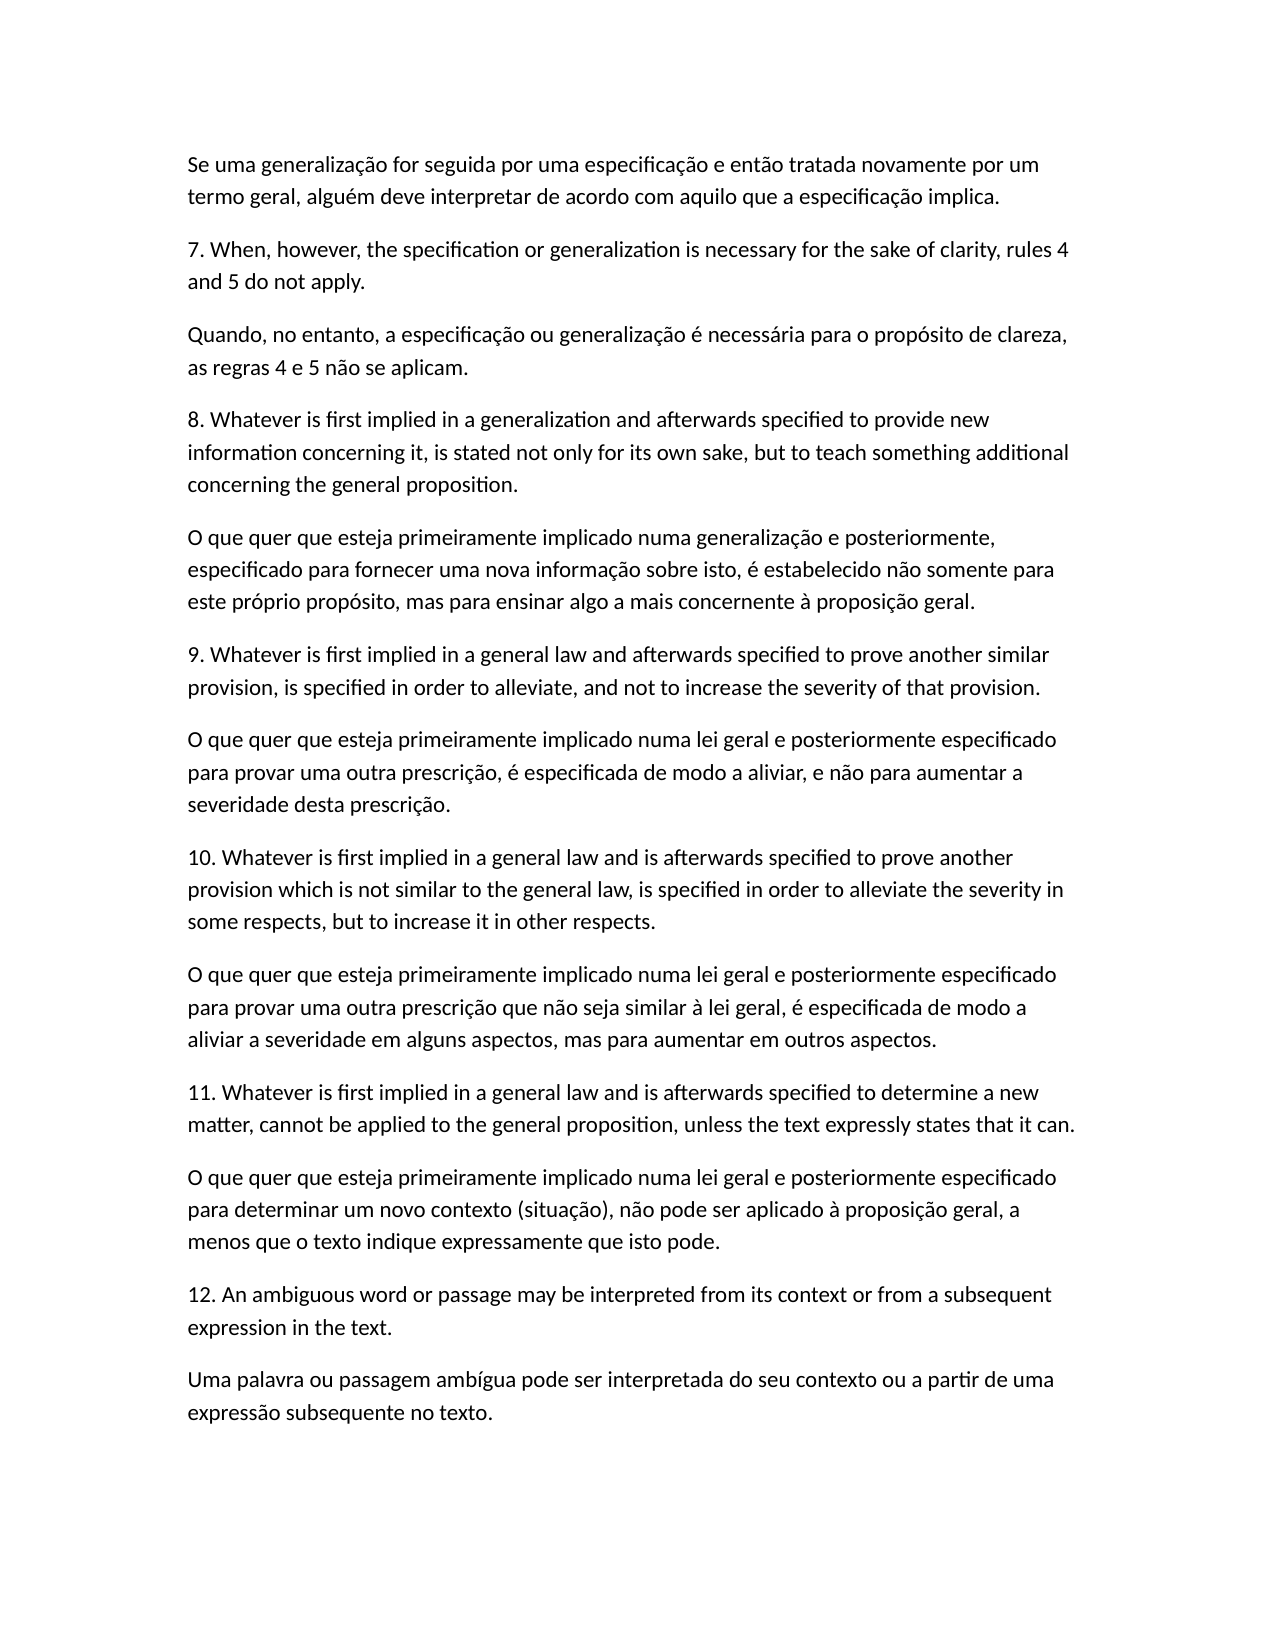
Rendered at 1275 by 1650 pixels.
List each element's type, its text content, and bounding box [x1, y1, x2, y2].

text O que quer que esteja primeiramente implicado numa generalização e posteriormente, especificado para fornecer uma nova informação sobre isto, é estabelecido não somente para este próprio propósito, mas para ensinar algo a mais concernente à proposição geral. [187, 523, 1087, 615]
text 7. When, however, the specification or generalization is necessary for the sake of clarity, rules 4 and 5 do not apply. [187, 235, 1087, 295]
text 11. Whatever is first implied in a general law and is afterwards specified to determine a new matter, cannot be applied to the general proposition, unless the text expressly states that it can. [187, 1078, 1087, 1138]
text 9. Whatever is first implied in a general law and afterwards specified to prove another similar provision, is specified in order to alleviate, and not to increase the severity of that provision. [187, 640, 1087, 701]
text 8. Whatever is first implied in a generalization and afterwards specified to provide new information concerning it, is stated not only for its own sake, but to teach something additional concerning the general proposition. [187, 406, 1087, 498]
text O que quer que esteja primeiramente implicado numa lei geral e posteriormente especificado para provar uma outra prescrição, é especificada de modo a aliviar, e não para aumentar a severidade desta prescrição. [187, 726, 1087, 818]
text O que quer que esteja primeiramente implicado numa lei geral e posteriormente especificado para determinar um novo contexto (situação), não pode ser aplicado à proposição geral, a menos que o texto indique expressamente que isto pode. [187, 1163, 1087, 1255]
text Uma palavra ou passagem ambígua pode ser interpretada do seu contexto ou a partir de uma expressão subsequente no texto. [187, 1366, 1087, 1426]
text 12. An ambiguous word or passage may be interpreted from its context or from a subsequent expression in the text. [187, 1280, 1087, 1341]
text Se uma generalização for seguida por uma especificação e então tratada novamente por um termo geral, alguém deve interpretar de acordo com aquilo que a especificação implica. [187, 150, 1087, 210]
text 10. Whatever is first implied in a general law and is afterwards specified to prove another provision which is not similar to the general law, is specified in order to alleviate the severity in some respects, but to increase it in other respects. [187, 843, 1087, 935]
text O que quer que esteja primeiramente implicado numa lei geral e posteriormente especificado para provar uma outra prescrição que não seja similar à lei geral, é especificada de modo a aliviar a severidade em alguns aspectos, mas para aumentar em outros aspectos. [187, 960, 1087, 1053]
text Quando, no entanto, a especificação ou generalização é necessária para o propósito de clareza, as regras 4 e 5 não se aplicam. [187, 320, 1087, 381]
